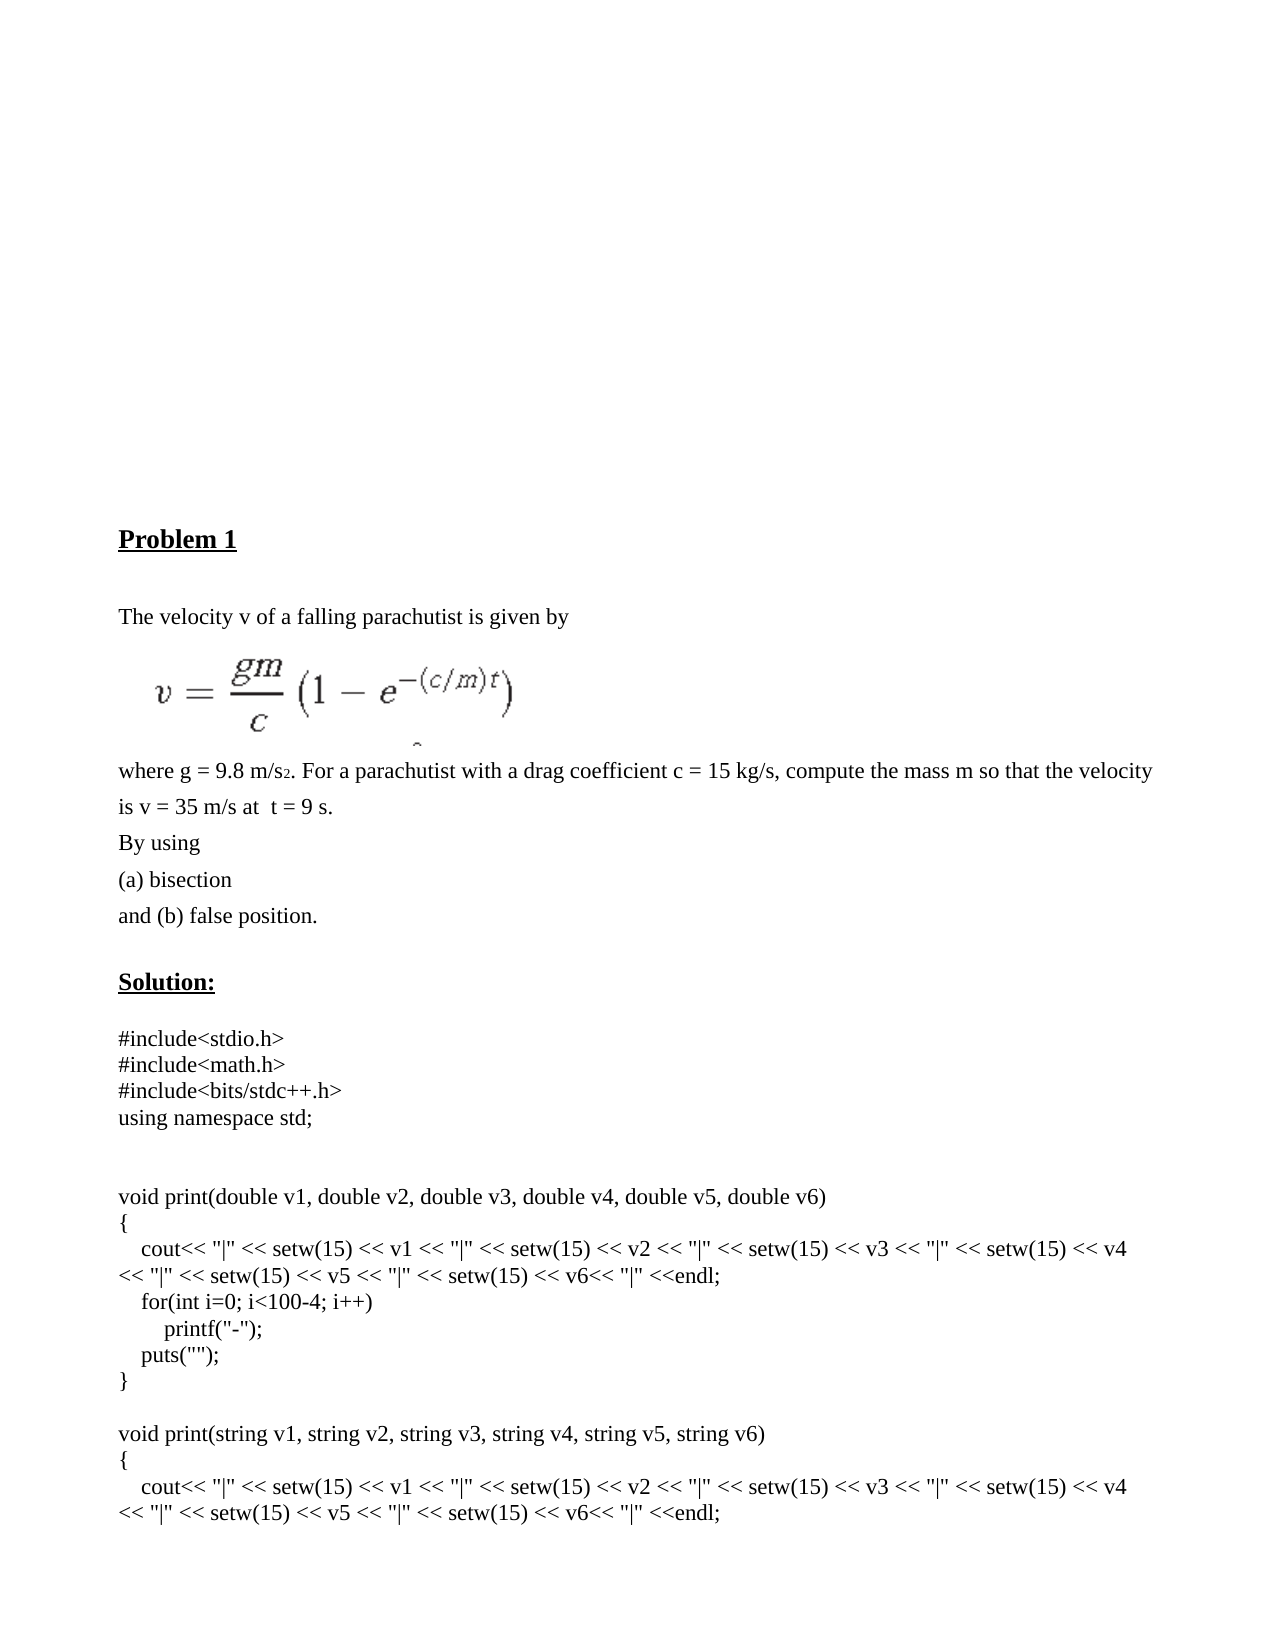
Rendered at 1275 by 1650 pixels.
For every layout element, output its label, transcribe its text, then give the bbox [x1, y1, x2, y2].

text cout<< "|" << setw(15) << v1 << "|" << setw(15) << v2 << "|" << setw(15) << v3 << "|" << setw(15) << v4 << "|" << setw(15) << v5 << "|" << setw(15) << v6<< "|" <<endl; [118, 1236, 1157, 1288]
text where g = 9.8 m/s2. For a parachutist with a drag coefficient c = 15 kg/s, compute the mass m so that the velocity is v = 35 m/s at t = 9 s. [118, 757, 1157, 819]
text cout<< "|" << setw(15) << v1 << "|" << setw(15) << v2 << "|" << setw(15) << v3 << "|" << setw(15) << v4 << "|" << setw(15) << v5 << "|" << setw(15) << v6<< "|" <<endl; [118, 1473, 1157, 1525]
text void print(string v1, string v2, string v3, string v4, string v5, string v6) [118, 1420, 1157, 1446]
text { [118, 1209, 1157, 1236]
text The velocity v of a falling parachutist is given by [118, 603, 1157, 629]
text #include<bits/stdc++.h> [118, 1077, 1157, 1104]
text Problem 1 [118, 523, 1157, 554]
text void print(double v1, double v2, double v3, double v4, double v5, double v6) [118, 1183, 1157, 1209]
text By using [118, 829, 1157, 856]
text #include<math.h> [118, 1051, 1157, 1077]
text puts(""); [118, 1341, 1157, 1367]
text and (b) false position. [118, 902, 1157, 928]
text (a) bisection [118, 866, 1157, 892]
text { [118, 1446, 1157, 1473]
text #include<stdio.h> [118, 1025, 1157, 1051]
text for(int i=0; i<100-4; i++) [118, 1288, 1157, 1314]
text printf("-"); [118, 1314, 1157, 1341]
text } [118, 1367, 1157, 1394]
text Solution: [118, 967, 1157, 996]
text using namespace std; [118, 1104, 1157, 1130]
picture [118, 639, 548, 746]
